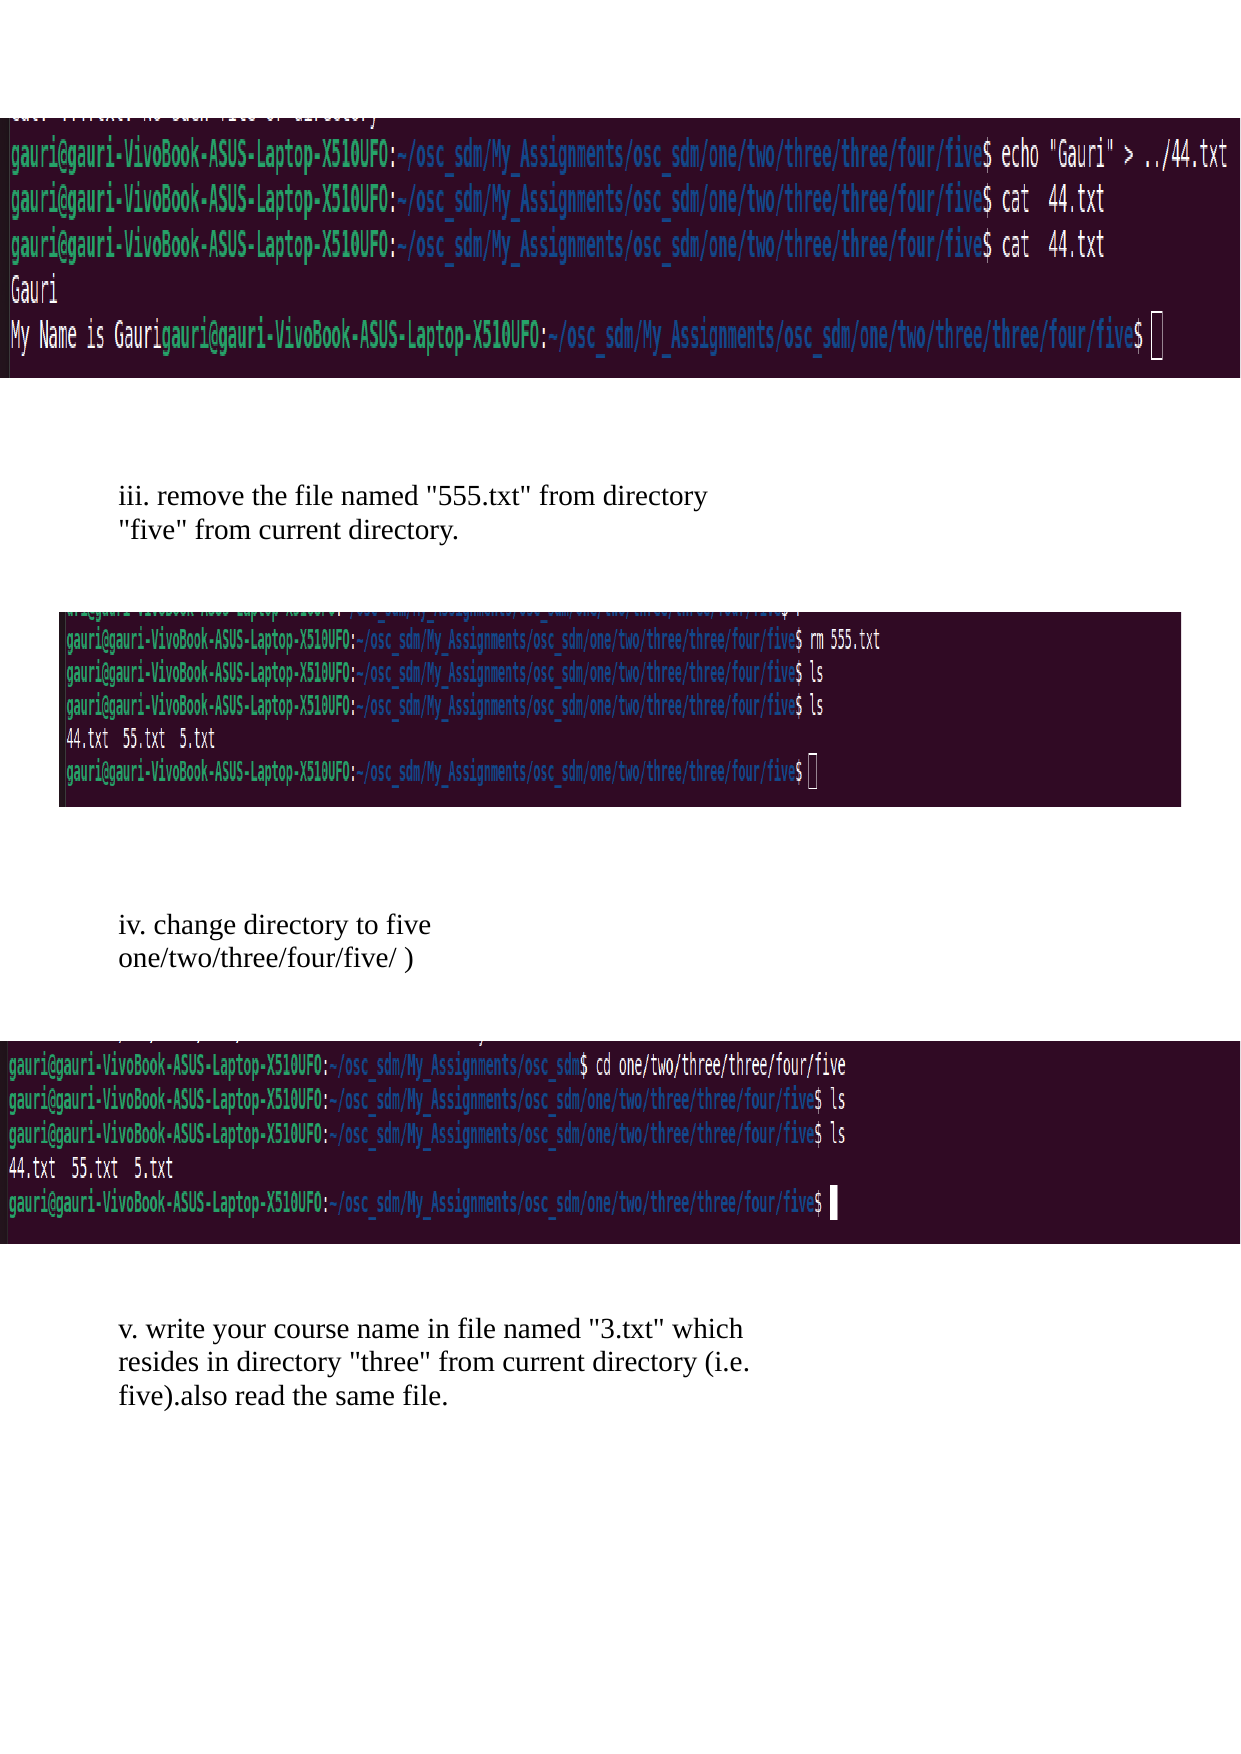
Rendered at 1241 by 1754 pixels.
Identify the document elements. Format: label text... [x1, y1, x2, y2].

picture [0, 1041, 1241, 1244]
text resides in directory "three" from current directory (i.e. [118, 1344, 1122, 1378]
text "five" from current directory. [118, 512, 1122, 546]
picture [59, 612, 1182, 807]
text v. write your course name in file named "3.txt" which [118, 1311, 1122, 1344]
text iv. change directory to five [118, 907, 1122, 941]
text iii. remove the file named "555.txt" from directory [118, 478, 1122, 512]
text five).also read the same file. [118, 1378, 1122, 1412]
text one/two/three/four/five/ ) [118, 941, 1122, 974]
picture [0, 118, 1241, 378]
